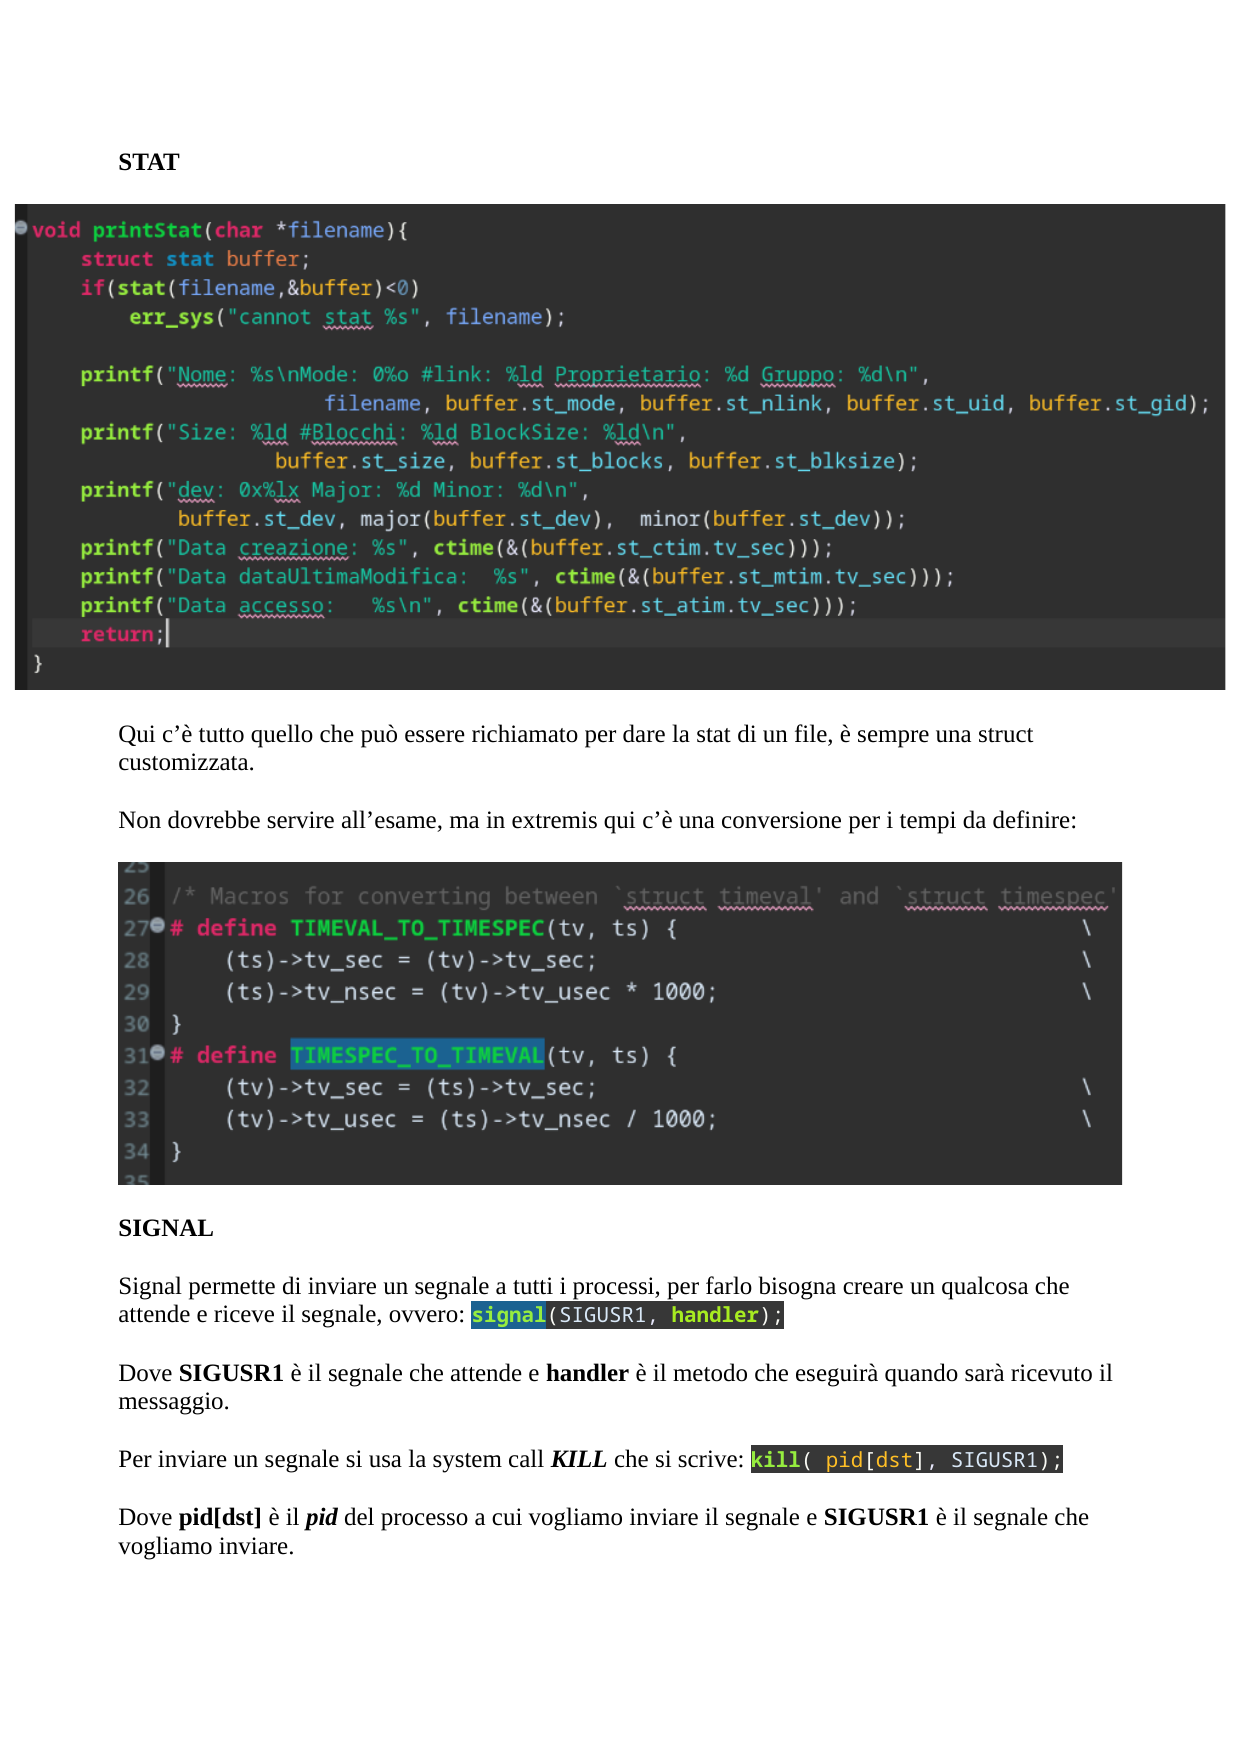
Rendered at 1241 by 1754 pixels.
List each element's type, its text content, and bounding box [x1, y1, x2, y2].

text SIGNAL [118, 1213, 1122, 1242]
text Dove SIGUSR1 è il segnale che attende e handler è il metodo che eseguirà quando sarà ricevuto il messaggio. [118, 1358, 1122, 1415]
picture [14, 204, 1226, 690]
text Per inviare un segnale si usa la system call KILL che si scrive: kill( pid[dst], SIGUSR1); [118, 1444, 1122, 1473]
text Qui c’è tutto quello che può essere richiamato per dare la stat di un file, è sempre una struct customizzata. [118, 719, 1122, 776]
text Dove pid[dst] è il pid del processo a cui vogliamo inviare il segnale e SIGUSR1 è il segnale che vogliamo inviare. [118, 1502, 1122, 1560]
text STAT [118, 147, 1122, 176]
text Non dovrebbe servire all’esame, ma in extremis qui c’è una conversione per i tempi da definire: [118, 805, 1122, 834]
text Signal permette di inviare un segnale a tutti i processi, per farlo bisogna creare un qualcosa che attende e riceve il segnale, ovvero: signal(SIGUSR1, handler); [118, 1271, 1122, 1329]
picture [118, 862, 1123, 1185]
